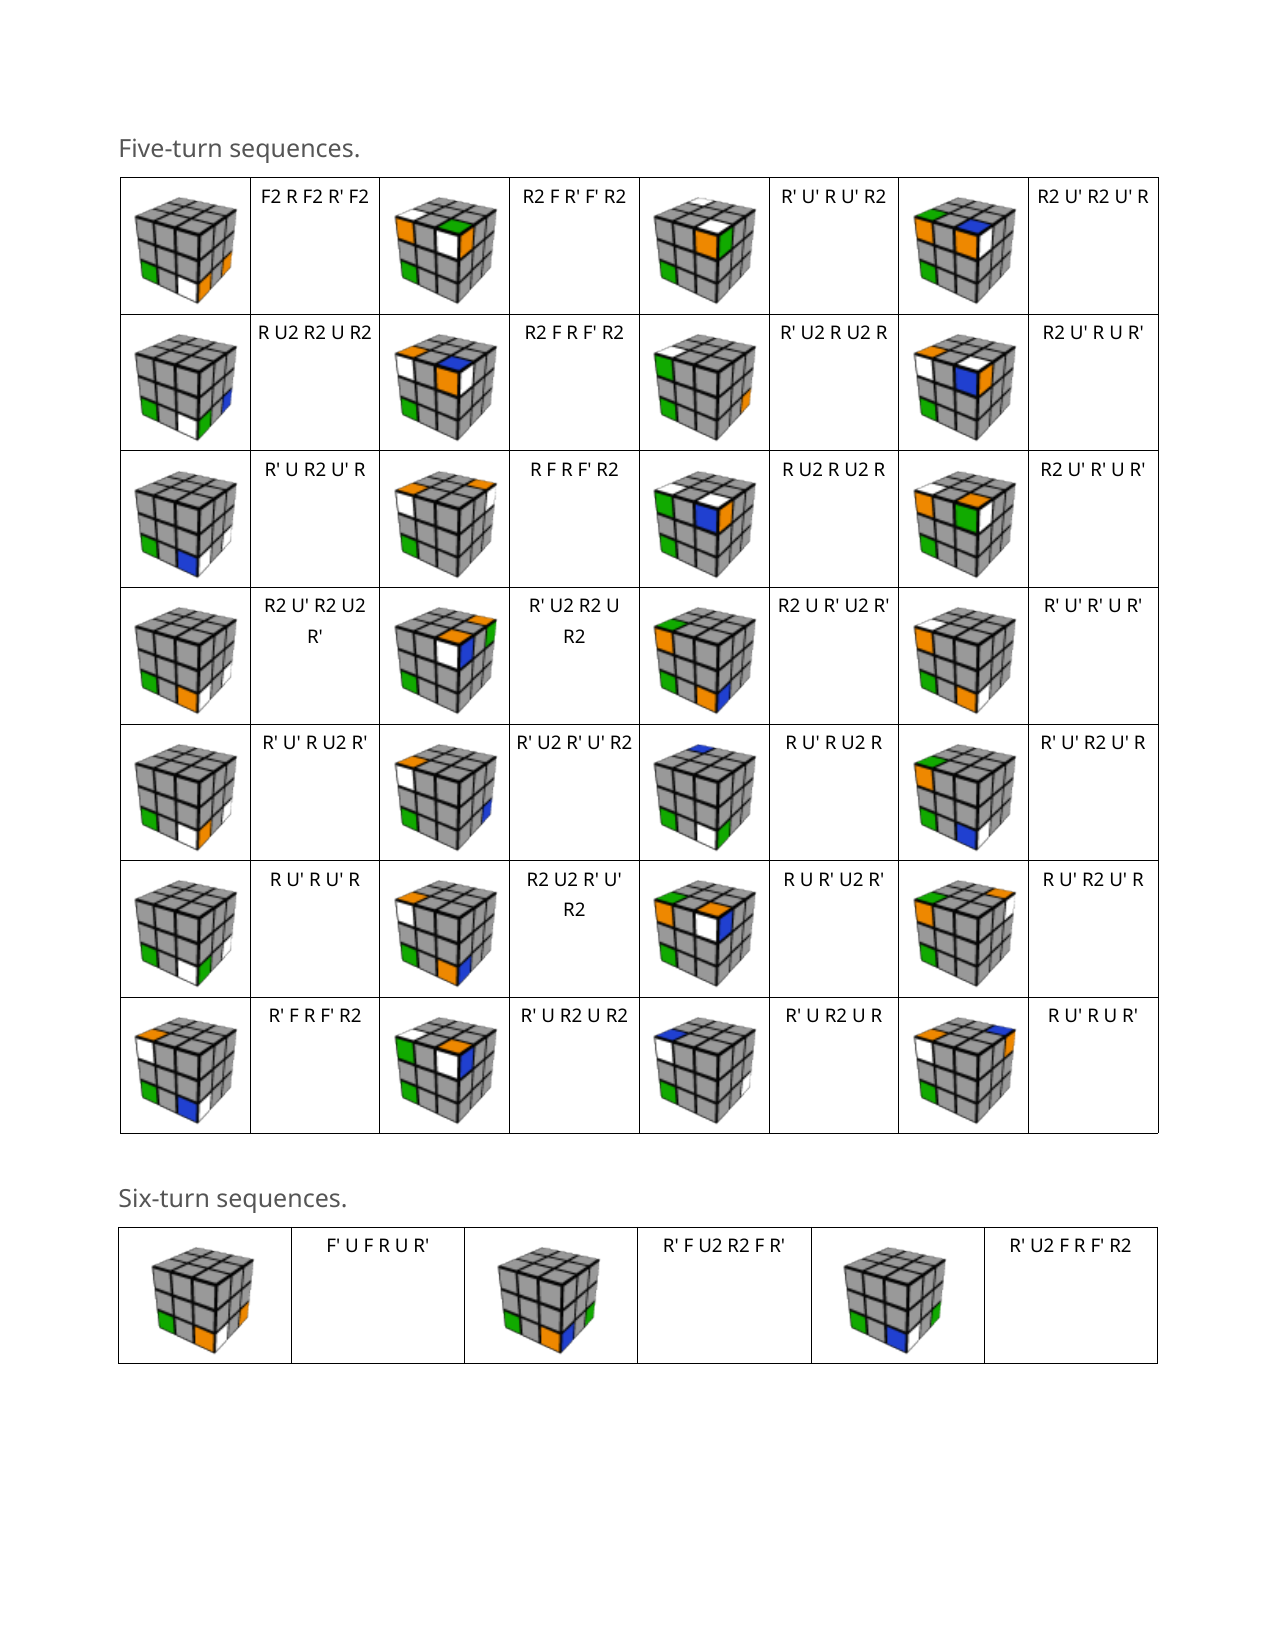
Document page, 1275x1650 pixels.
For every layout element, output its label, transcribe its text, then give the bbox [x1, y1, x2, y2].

table_cell [121, 451, 250, 587]
picture [904, 865, 1028, 991]
table_cell R' U2 R' U' R2 [510, 725, 639, 860]
table_cell [121, 861, 250, 997]
table_cell [640, 998, 769, 1133]
table_cell R2 U' R U R' [1029, 315, 1158, 450]
picture [644, 319, 769, 445]
picture [488, 1232, 614, 1358]
picture [126, 456, 250, 582]
table_cell [121, 588, 250, 723]
table_cell R' U R2 U R2 [510, 998, 639, 1133]
table_cell R U2 R2 U R2 [251, 315, 379, 450]
table_cell R U' R U' R [251, 861, 379, 997]
picture [644, 592, 769, 718]
table_cell [899, 315, 1028, 450]
table_cell [380, 588, 509, 723]
picture [904, 319, 1028, 445]
picture [385, 865, 510, 991]
table_header R2 U' R2 U' R [1029, 178, 1158, 314]
picture [644, 729, 769, 855]
table_cell R2 U' R2 U2 R' [251, 588, 379, 723]
table_cell [640, 725, 769, 860]
table_cell [899, 998, 1028, 1133]
subtitle Six-turn sequences. [118, 1180, 1157, 1214]
table_cell [640, 315, 769, 450]
table_header R' U' R U' R2 [770, 178, 898, 314]
table_header R' F U2 R2 F R' [638, 1228, 811, 1363]
picture [904, 592, 1028, 718]
table_header [380, 178, 509, 314]
table_cell [380, 998, 509, 1133]
picture [834, 1232, 960, 1358]
table_cell R U' R U2 R [770, 725, 898, 860]
table_cell R2 U R' U2 R' [770, 588, 898, 723]
picture [385, 1002, 510, 1128]
picture [385, 729, 510, 855]
table_header F' U F R U R' [292, 1228, 464, 1363]
table_cell R2 F R F' R2 [510, 315, 639, 450]
table_cell R' U2 R U2 R [770, 315, 898, 450]
picture [126, 319, 250, 445]
picture [126, 183, 250, 308]
picture [126, 592, 250, 718]
table_cell [380, 861, 509, 997]
table_cell R' F R F' R2 [251, 998, 379, 1133]
table_cell R U' R U R' [1029, 998, 1158, 1133]
table_cell [121, 725, 250, 860]
picture [126, 1002, 250, 1128]
picture [385, 319, 510, 445]
table_cell R2 U2 R' U' R2 [510, 861, 639, 997]
picture [142, 1232, 268, 1358]
picture [385, 456, 510, 582]
table_header [119, 1228, 291, 1363]
table_cell [380, 725, 509, 860]
picture [644, 865, 769, 991]
table_cell R F R F' R2 [510, 451, 639, 587]
table_header [465, 1228, 637, 1363]
table_header [899, 178, 1028, 314]
picture [644, 183, 769, 308]
picture [644, 456, 769, 582]
table_cell R' U' R' U R' [1029, 588, 1158, 723]
picture [126, 865, 250, 991]
table_header R' U2 F R F' R2 [985, 1228, 1157, 1363]
picture [385, 183, 510, 308]
picture [904, 456, 1028, 582]
table_cell R U R' U2 R' [770, 861, 898, 997]
picture [904, 729, 1028, 855]
picture [904, 1002, 1028, 1128]
table_cell R2 U' R' U R' [1029, 451, 1158, 587]
picture [644, 1002, 769, 1128]
table_cell [899, 451, 1028, 587]
table_header F2 R F2 R' F2 [251, 178, 379, 314]
table_cell [899, 861, 1028, 997]
table_header [812, 1228, 984, 1363]
table_cell R' U' R U2 R' [251, 725, 379, 860]
table_cell [121, 998, 250, 1133]
table_cell R' U R2 U' R [251, 451, 379, 587]
table_cell [380, 451, 509, 587]
picture [904, 183, 1028, 308]
table_cell [899, 725, 1028, 860]
table_cell R' U R2 U R [770, 998, 898, 1133]
picture [385, 592, 510, 718]
subtitle Five-turn sequences. [118, 131, 1157, 165]
table_cell [121, 315, 250, 450]
picture [126, 729, 250, 855]
table_cell [640, 861, 769, 997]
table_cell [640, 588, 769, 723]
table_header [640, 178, 769, 314]
table_cell R' U2 R2 U R2 [510, 588, 639, 723]
table_cell R U' R2 U' R [1029, 861, 1158, 997]
table_cell [380, 315, 509, 450]
table_cell R U2 R U2 R [770, 451, 898, 587]
table_cell [640, 451, 769, 587]
table_cell R' U' R2 U' R [1029, 725, 1158, 860]
table_header R2 F R' F' R2 [510, 178, 639, 314]
table_cell [899, 588, 1028, 723]
table_header [121, 178, 250, 314]
